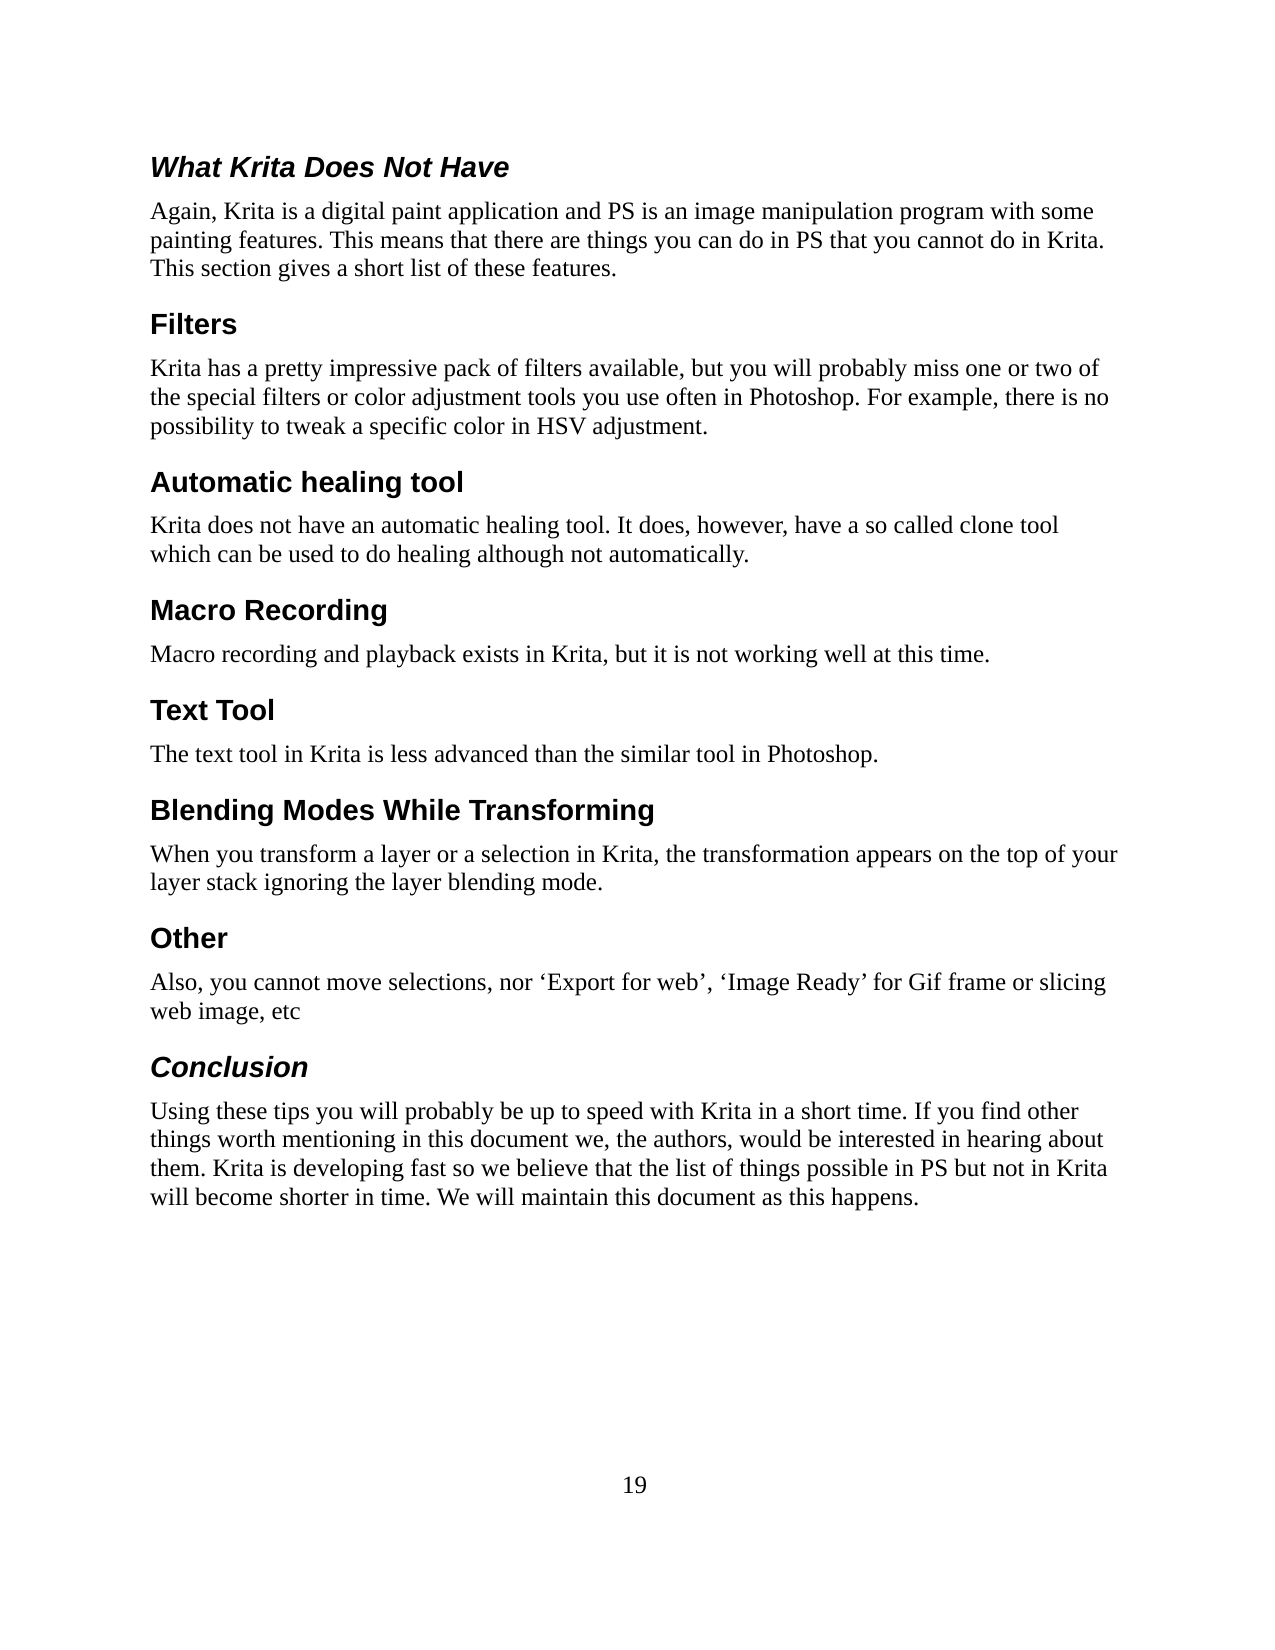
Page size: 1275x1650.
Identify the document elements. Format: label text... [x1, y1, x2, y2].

text Also, you cannot move selections, nor ‘Export for web’, ‘Image Ready’ for Gif frame or slicing web image, etc [150, 967, 1125, 1025]
subtitle Automatic healing tool [150, 464, 1125, 498]
text Krita does not have an automatic healing tool. It does, however, have a so called clone tool which can be used to do healing although not automatically. [150, 511, 1125, 568]
subtitle Macro Recording [150, 593, 1125, 627]
text The text tool in Krita is less advanced than the similar tool in Photoshop. [150, 739, 1125, 768]
text When you transform a layer or a selection in Krita, the transformation appears on the top of your layer stack ignoring the layer blending mode. [150, 839, 1125, 896]
text Again, Krita is a digital paint application and PS is an image manipulation program with some painting features. This means that there are things you can do in PS that you cannot do in Krita. This section gives a short list of these features. [150, 196, 1125, 282]
subtitle What Krita Does Not Have [150, 150, 1125, 183]
text Krita has a pretty impressive pack of filters available, but you will probably miss one or two of the special filters or color adjustment tools you use often in Photoshop. For example, there is no possibility to tweak a specific color in HSV adjustment. [150, 353, 1125, 439]
text Using these tips you will probably be up to speed with Krita in a short time. If you find other things worth mentioning in this document we, the authors, would be interested in hearing about them. Krita is developing fast so we believe that the list of things possible in PS but not in Krita will become shorter in time. We will maintain this document as this happens. [150, 1096, 1125, 1211]
subtitle Text Tool [150, 693, 1125, 726]
text Macro recording and playback exists in Krita, but it is not working well at this time. [150, 639, 1125, 668]
subtitle Conclusion [150, 1050, 1125, 1083]
subtitle Filters [150, 307, 1125, 341]
subtitle Other [150, 921, 1125, 955]
subtitle Blending Modes While Transforming [150, 793, 1125, 826]
